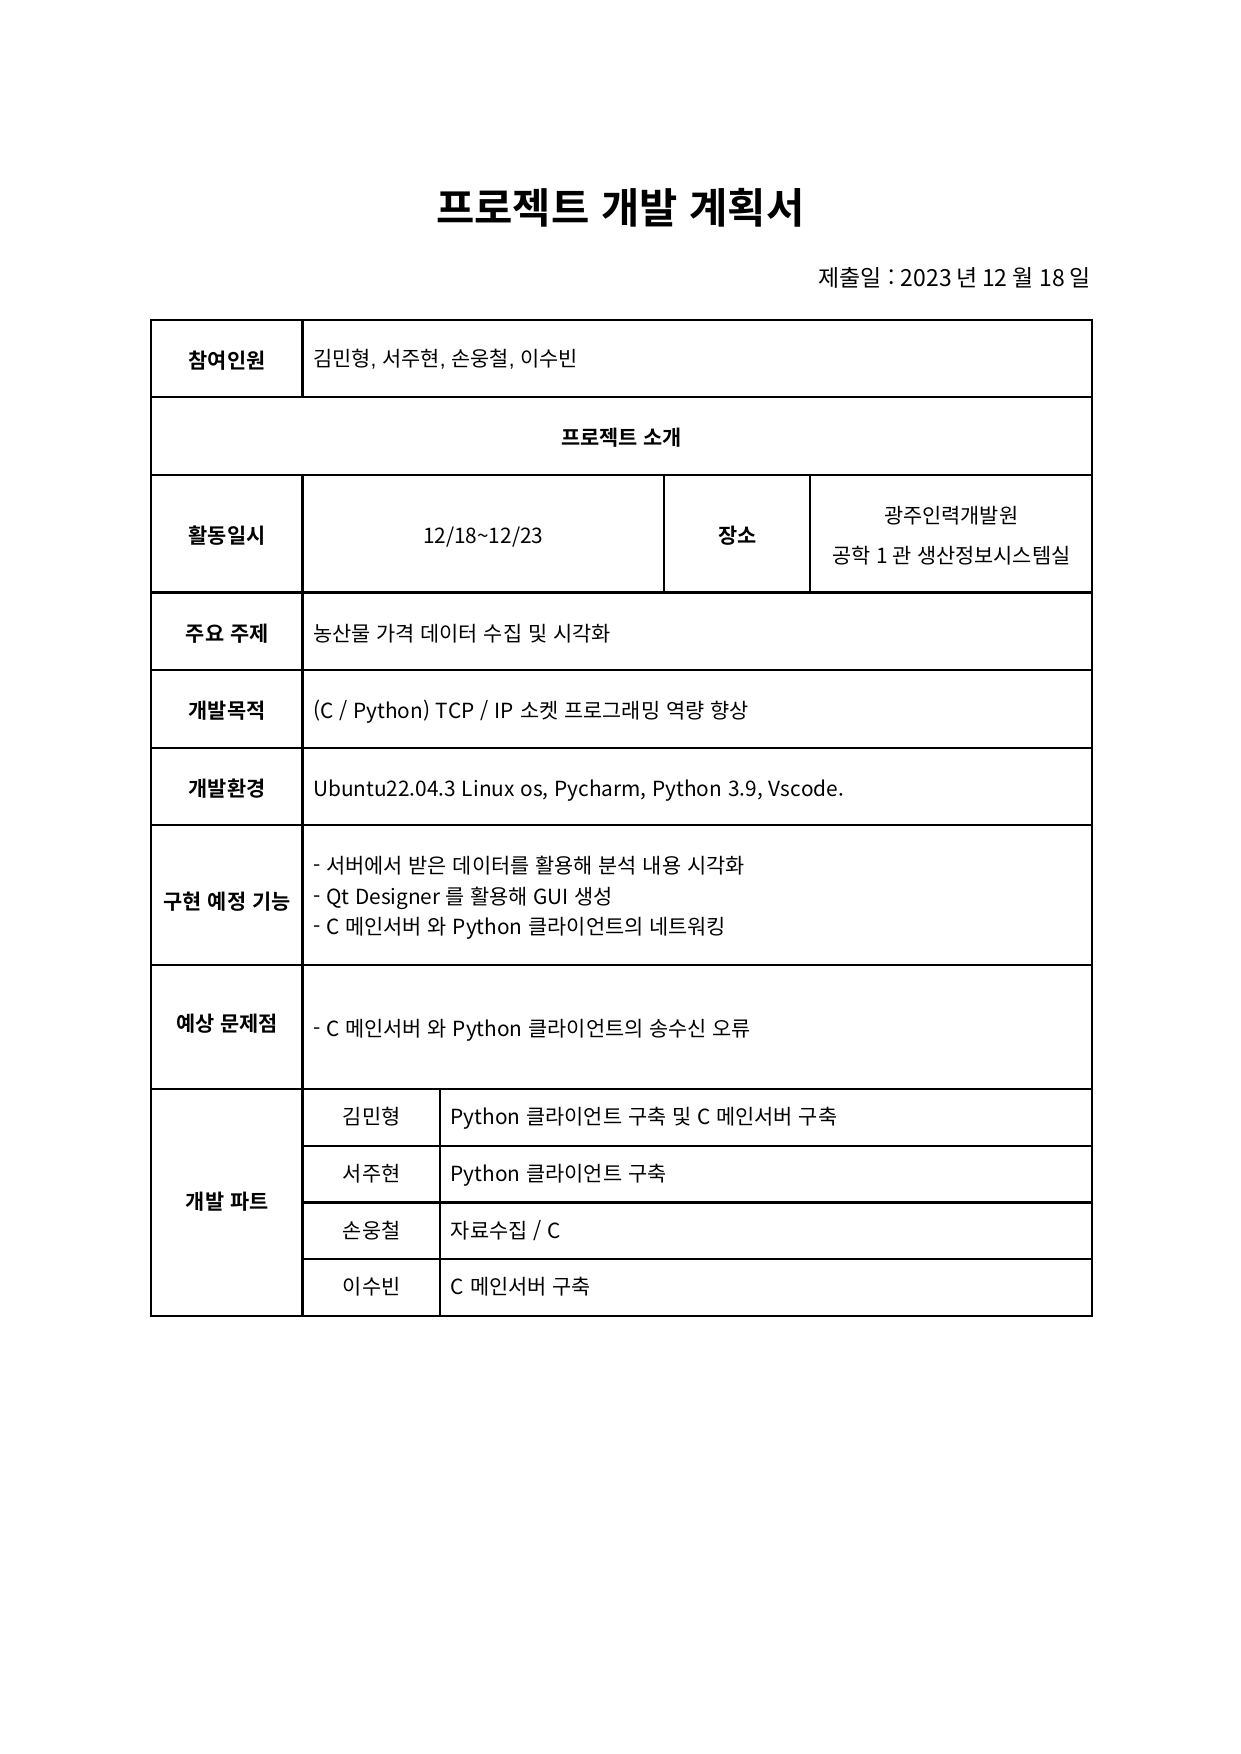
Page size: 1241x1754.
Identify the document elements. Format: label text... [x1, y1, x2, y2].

table_cell 활동일시 [152, 476, 301, 591]
table_cell - C 메인서버 와 Python 클라이언트의 송수신 오류 [304, 966, 1091, 1088]
table_cell 개발 파트 [152, 1090, 301, 1315]
table_cell 이수빈 [304, 1260, 439, 1315]
table_cell Ubuntu22.04.3 Linux os, Pycharm, Python 3.9, Vscode. [304, 749, 1091, 824]
table_cell 장소 [665, 476, 809, 591]
table_cell 김민형 [304, 1090, 439, 1145]
text 제출일 : 2023년12월 18일 [150, 260, 1090, 293]
table_cell 프로젝트 소개 [152, 398, 1091, 474]
table_cell Python 클라이언트 구축 및 C 메인서버 구축 [441, 1090, 1091, 1145]
table_header 김민형, 서주현, 손웅철, 이수빈 [304, 321, 1091, 396]
table_cell 개발환경 [152, 749, 301, 824]
table_cell 광주인력개발원 공학 1관 생산정보시스템실 [811, 476, 1091, 591]
table_cell 개발목적 [152, 671, 301, 747]
table_cell 서주현 [304, 1147, 439, 1201]
table_cell 12/18~12/23 [304, 476, 663, 591]
table_cell (C / Python) TCP / IP 소켓 프로그래밍 역량 향상 [304, 671, 1091, 747]
table_cell 구현 예정 기능 [152, 826, 301, 964]
text 프로젝트 개발 계획서 [150, 175, 1090, 235]
table_cell 예상 문제점 [152, 966, 301, 1088]
table_cell Python 클라이언트 구축 [441, 1147, 1091, 1201]
table_cell 농산물 가격 데이터 수집 및 시각화 [304, 594, 1091, 669]
table_header 참여인원 [152, 321, 301, 396]
table_cell C 메인서버 구축 [441, 1260, 1091, 1315]
table_cell 주요 주제 [152, 594, 301, 669]
table_cell - 서버에서 받은 데이터를 활용해 분석 내용 시각화 - Qt Designer를 활용해 GUI 생성 - C 메인서버 와 Python 클라이언트의 네트워킹 [304, 826, 1091, 964]
table_cell 자료수집 / C [441, 1204, 1091, 1258]
table_cell 손웅철 [304, 1204, 439, 1258]
